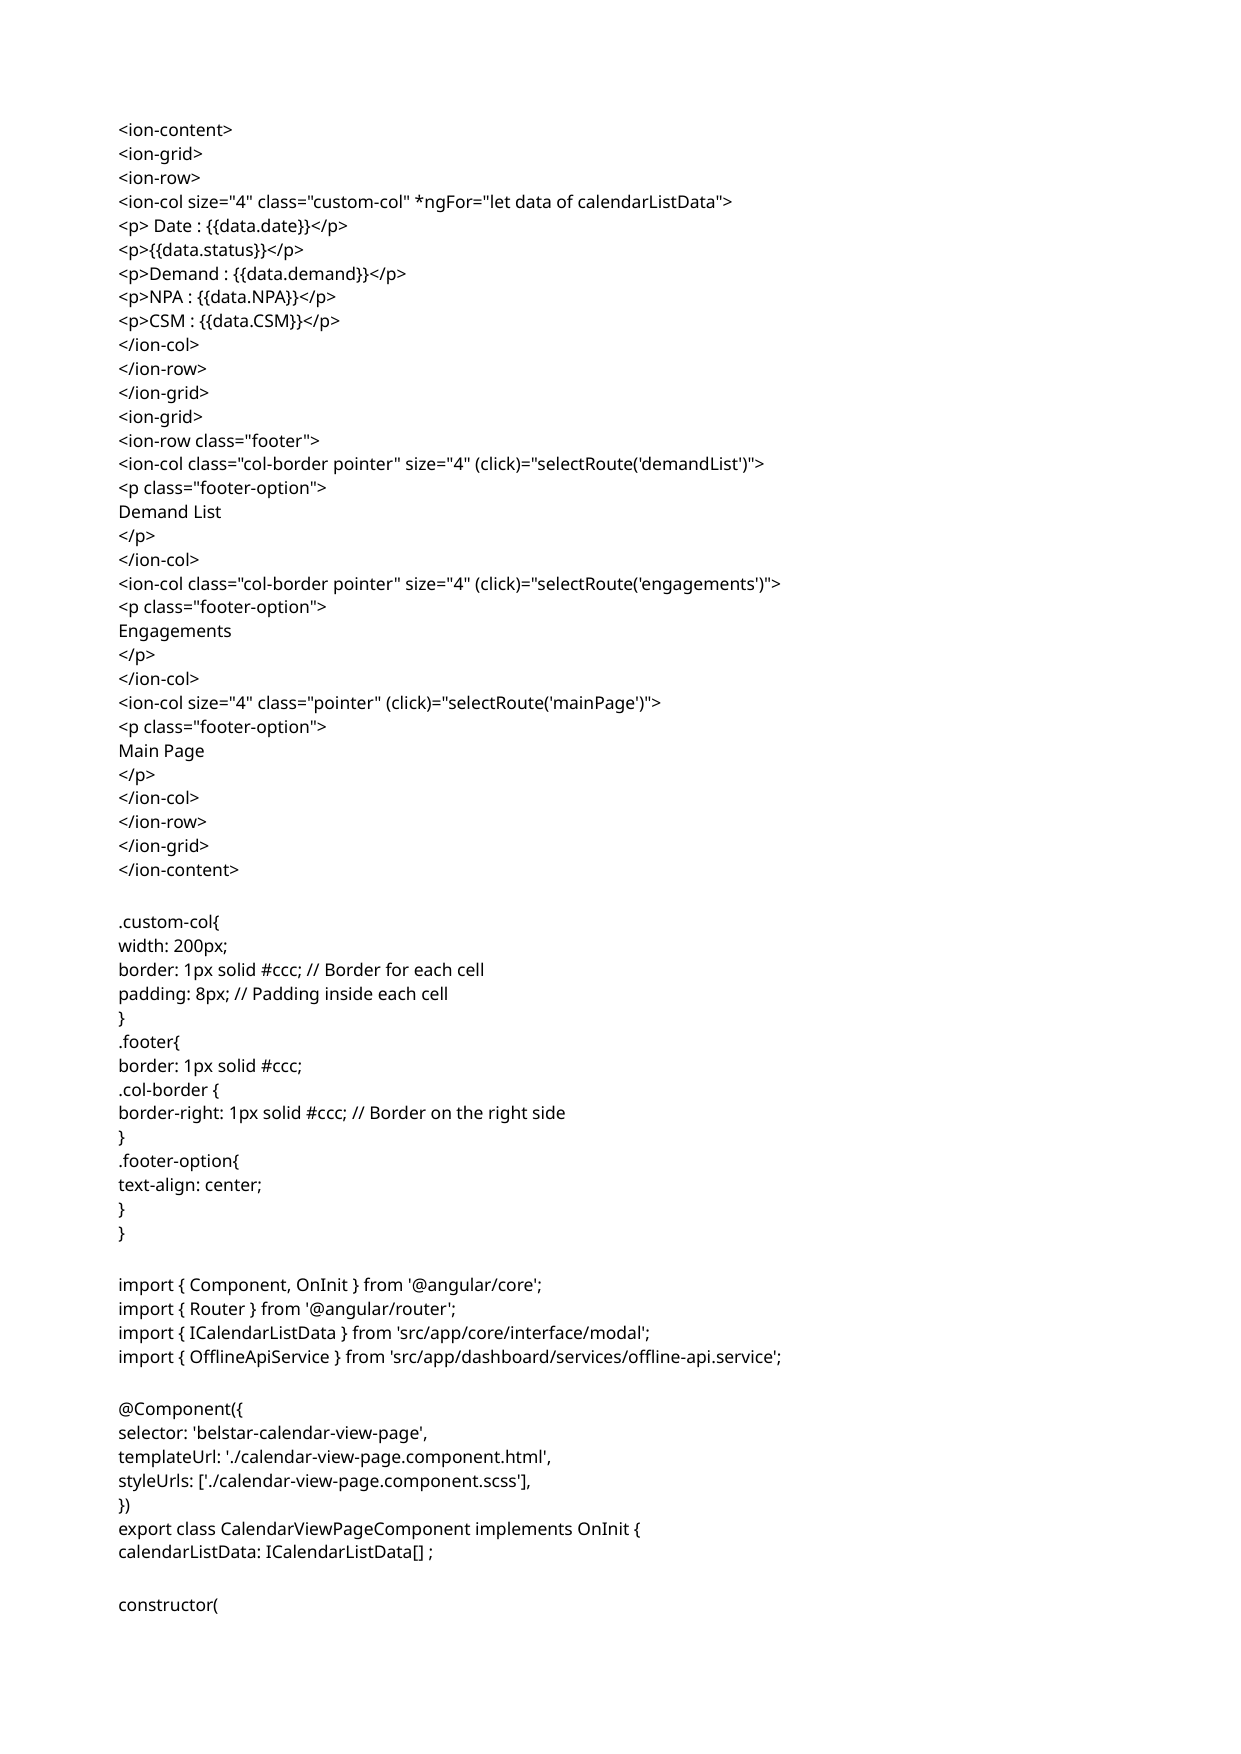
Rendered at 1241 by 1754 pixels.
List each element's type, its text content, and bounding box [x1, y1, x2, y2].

text </ion-col> [118, 333, 1122, 357]
text </ion-content> [118, 858, 1122, 881]
text <ion-grid> [118, 142, 1122, 166]
text <ion-col class="col-border pointer" size="4" (click)="selectRoute('engagements')"> [118, 571, 1122, 595]
text <p class="footer-option"> [118, 476, 1122, 500]
text export class CalendarViewPageComponent implements OnInit { [118, 1516, 1122, 1540]
text import { Component, OnInit } from '@angular/core'; [118, 1244, 1122, 1297]
text </ion-col> [118, 786, 1122, 810]
text templateUrl: './calendar-view-page.component.html', [118, 1445, 1122, 1469]
text } [118, 1125, 1122, 1149]
text } [118, 1006, 1122, 1029]
text <p class="footer-option"> [118, 595, 1122, 619]
text Main Page [118, 738, 1122, 762]
text <ion-grid> [118, 404, 1122, 428]
text <ion-row class="footer"> [118, 428, 1122, 452]
text </ion-col> [118, 667, 1122, 691]
text <p>Demand : {{data.demand}}</p> [118, 261, 1122, 285]
text .custom-col{ [118, 881, 1122, 934]
text <p>NPA : {{data.NPA}}</p> [118, 285, 1122, 309]
text Demand List [118, 500, 1122, 524]
text calendarListData: ICalendarListData[] ; [118, 1540, 1122, 1564]
text constructor( [118, 1593, 1122, 1617]
text border: 1px solid #ccc; [118, 1053, 1122, 1077]
text } [118, 1196, 1122, 1220]
text </ion-row> [118, 357, 1122, 381]
text border-right: 1px solid #ccc; // Border on the right side [118, 1101, 1122, 1125]
text </p> [118, 524, 1122, 547]
text <p class="footer-option"> [118, 714, 1122, 738]
text border: 1px solid #ccc; // Border for each cell [118, 958, 1122, 982]
text <p>CSM : {{data.CSM}}</p> [118, 309, 1122, 333]
text .footer-option{ [118, 1149, 1122, 1173]
text <ion-content> [118, 118, 1122, 142]
text width: 200px; [118, 934, 1122, 958]
text } [118, 1220, 1122, 1244]
text </ion-grid> [118, 381, 1122, 404]
text .footer{ [118, 1029, 1122, 1053]
text <ion-col size="4" class="custom-col" *ngFor="let data of calendarListData"> [118, 190, 1122, 213]
text </ion-grid> [118, 834, 1122, 858]
text styleUrls: ['./calendar-view-page.component.scss'], [118, 1469, 1122, 1492]
text <p>{{data.status}}</p> [118, 237, 1122, 261]
text <p> Date : {{data.date}}</p> [118, 213, 1122, 237]
text </p> [118, 643, 1122, 667]
text selector: 'belstar-calendar-view-page', [118, 1421, 1122, 1445]
text Engagements [118, 619, 1122, 643]
text padding: 8px; // Padding inside each cell [118, 982, 1122, 1006]
text import { ICalendarListData } from 'src/app/core/interface/modal'; [118, 1321, 1122, 1344]
text <ion-col size="4" class="pointer" (click)="selectRoute('mainPage')"> [118, 691, 1122, 714]
text </ion-row> [118, 810, 1122, 834]
text .col-border { [118, 1077, 1122, 1101]
text </p> [118, 762, 1122, 786]
text }) [118, 1492, 1122, 1516]
text import { Router } from '@angular/router'; [118, 1297, 1122, 1321]
text @Component({ [118, 1397, 1122, 1421]
text text-align: center; [118, 1173, 1122, 1196]
text import { OfflineApiService } from 'src/app/dashboard/services/offline-api.service'; [118, 1344, 1122, 1368]
text <ion-row> [118, 166, 1122, 190]
text </ion-col> [118, 547, 1122, 571]
text <ion-col class="col-border pointer" size="4" (click)="selectRoute('demandList')"> [118, 452, 1122, 476]
